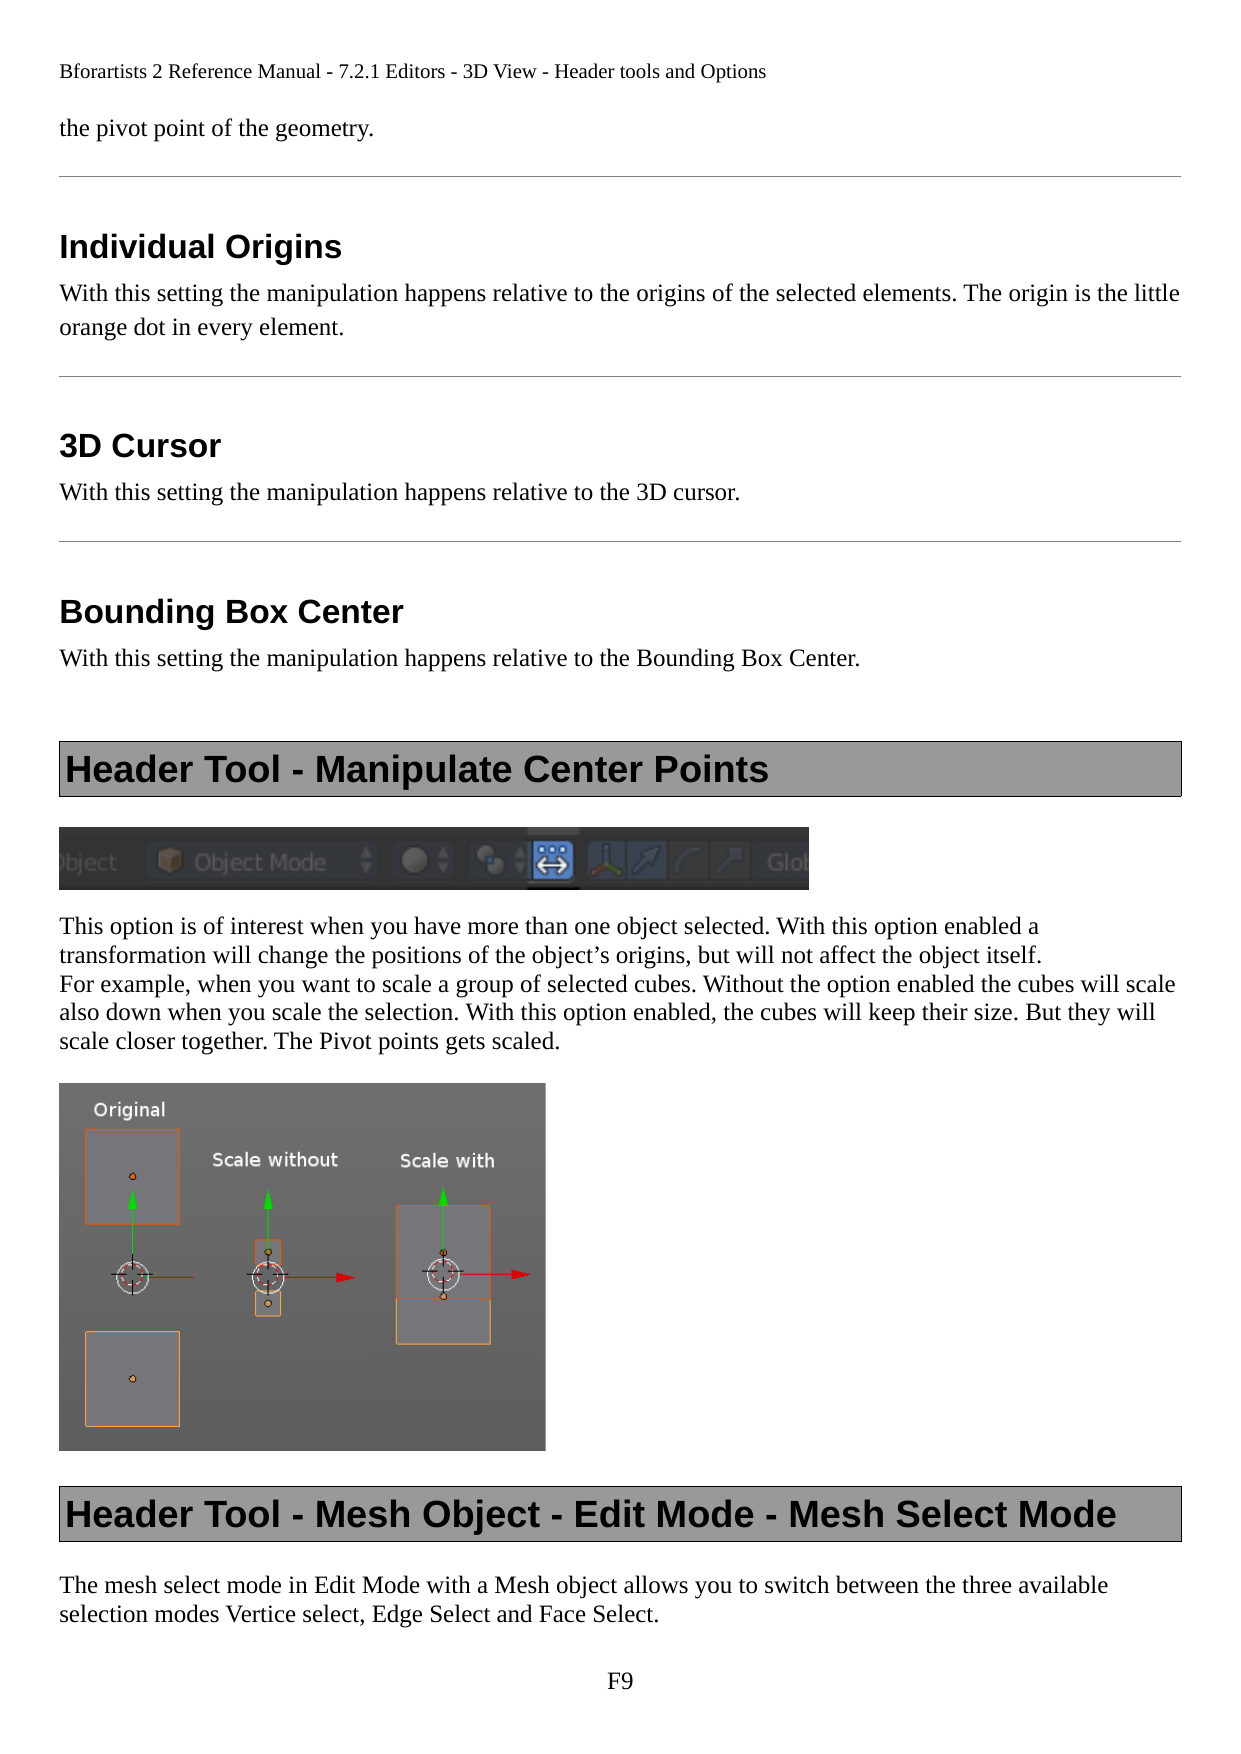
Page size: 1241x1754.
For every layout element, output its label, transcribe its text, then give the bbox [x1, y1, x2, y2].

text With this setting the manipulation happens relative to the Bounding Box Center. [59, 643, 1181, 671]
subtitle 3D Cursor [59, 426, 1181, 465]
subtitle Bounding Box Center [59, 592, 1181, 630]
text This option is of interest when you have more than one object selected. With this option enabled a transformation will change the positions of the object’s origins, but will not affect the object itself. [59, 911, 1181, 969]
picture [59, 1083, 546, 1451]
text For example, when you want to scale a group of selected cubes. Without the option enabled the cubes will scale also down when you scale the selection. With this option enabled, the cubes will keep their size. But they will scale closer together. The Pivot points gets scaled. [59, 969, 1181, 1055]
text With this setting the manipulation happens relative to the 3D cursor. [59, 477, 1181, 506]
text With this setting the manipulation happens relative to the origins of the selected elements. The origin is the little orange dot in every element. [59, 278, 1181, 341]
table_header Header Tool - Mesh Object - Edit Mode - Mesh Select Mode [60, 1487, 1181, 1541]
text The mesh select mode in Edit Mode with a Mesh object allows you to switch between the three available selection modes Vertice select, Edge Select and Face Select. [59, 1570, 1181, 1628]
subtitle Individual Origins [59, 227, 1181, 265]
text the pivot point of the geometry. [59, 113, 1181, 141]
picture [59, 827, 809, 890]
table_header Header Tool - Manipulate Center Points [60, 742, 1181, 796]
